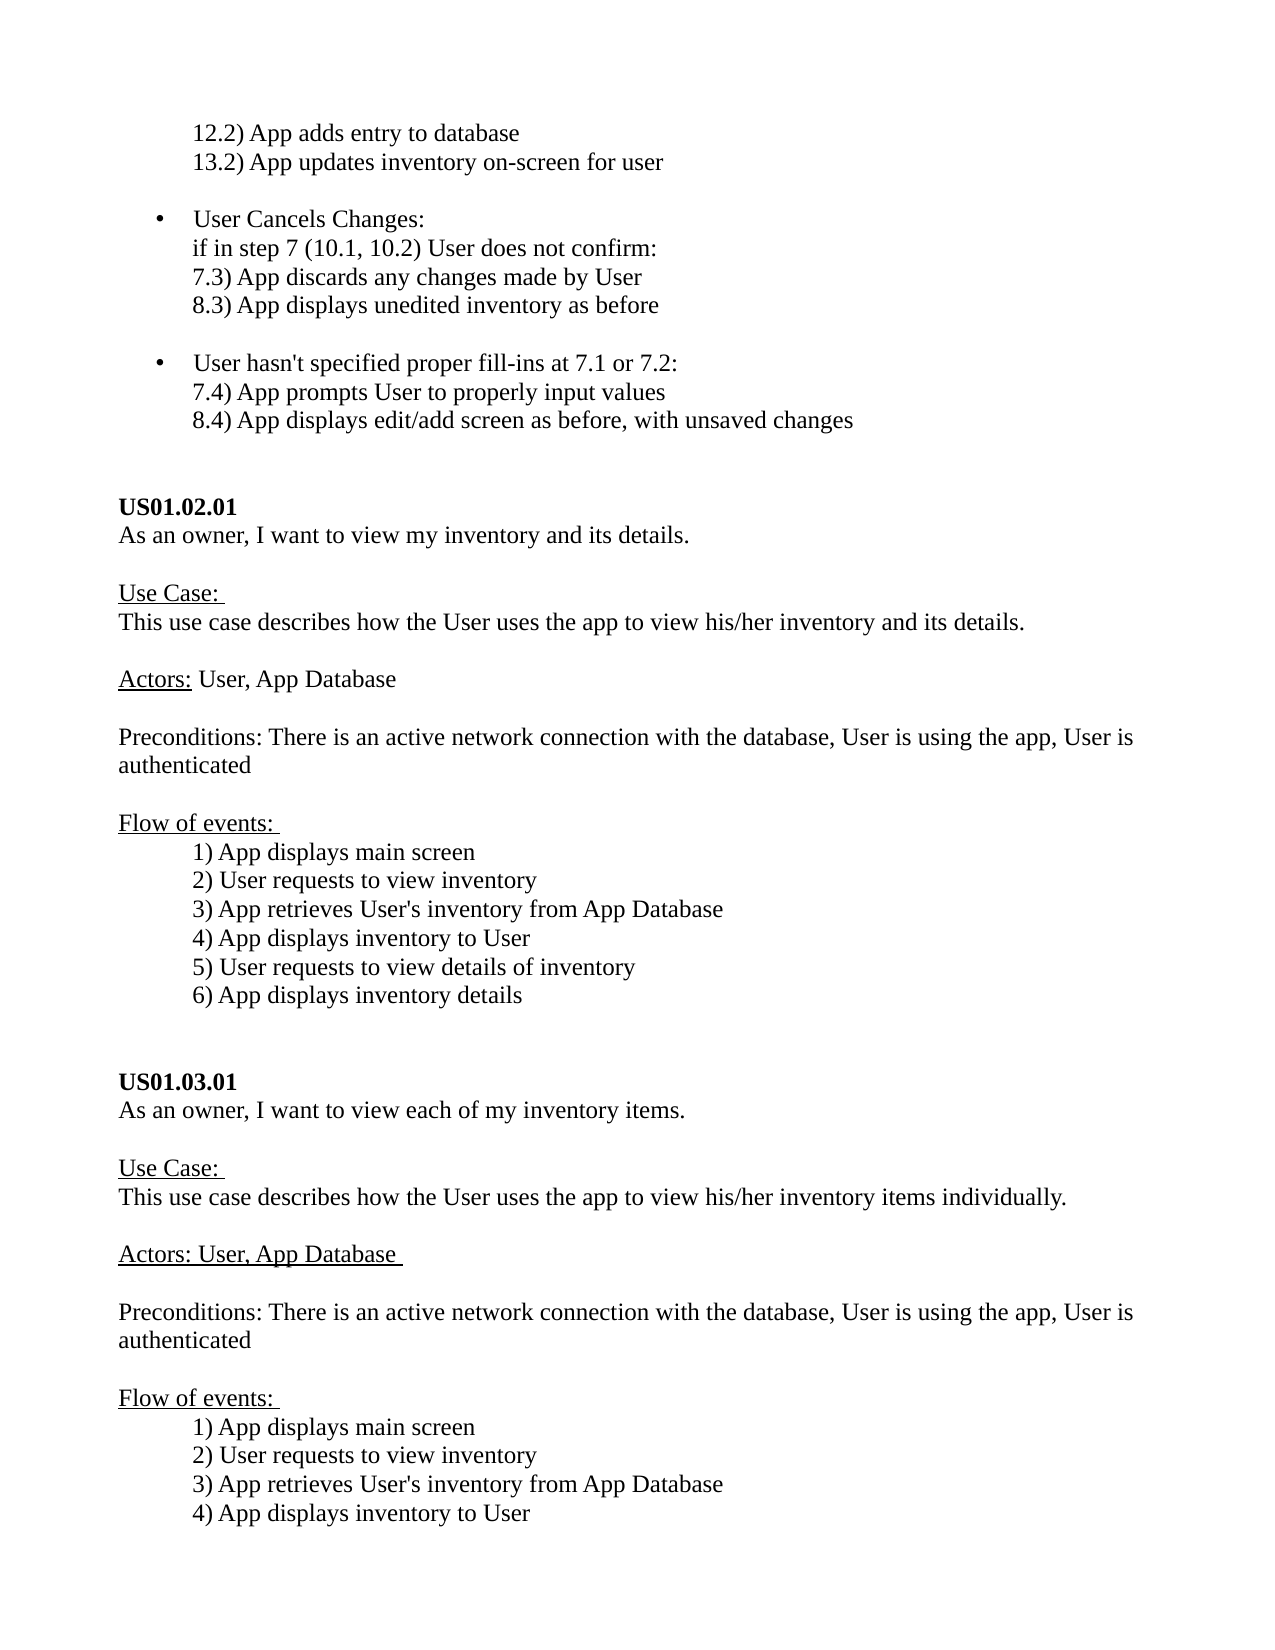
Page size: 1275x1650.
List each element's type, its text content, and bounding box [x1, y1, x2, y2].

text 2) User requests to view inventory [118, 866, 1157, 894]
text US01.03.01 [118, 1067, 1157, 1096]
text 3) App retrieves User's inventory from App Database [118, 894, 1157, 923]
text 8.4) App displays edit/add screen as before, with unsaved changes [118, 406, 1157, 434]
text 12.2) App adds entry to database [118, 118, 1157, 147]
text Use Case: [118, 1153, 1157, 1182]
text if in step 7 (10.1, 10.2) User does not confirm: [118, 233, 1157, 262]
text 7.3) App discards any changes made by User [118, 262, 1157, 291]
text This use case describes how the User uses the app to view his/her inventory and its details. [118, 607, 1157, 636]
text Actors: User, App Database [118, 664, 1157, 693]
text US01.02.01 [118, 492, 1157, 521]
text 2) User requests to view inventory [118, 1441, 1157, 1469]
text As an owner, I want to view my inventory and its details. [118, 521, 1157, 549]
text As an owner, I want to view each of my inventory items. [118, 1096, 1157, 1124]
text 5) User requests to view details of inventory [118, 952, 1157, 981]
text Preconditions: There is an active network connection with the database, User is using the app, User is authenticated [118, 1297, 1157, 1354]
text 3) App retrieves User's inventory from App Database [118, 1469, 1157, 1498]
text 7.4) App prompts User to properly input values [118, 377, 1157, 406]
text Use Case: [118, 578, 1157, 607]
text 4) App displays inventory to User [118, 923, 1157, 952]
text Flow of events: [118, 1383, 1157, 1412]
list User hasn't specified proper fill-ins at 7.1 or 7.2: [156, 348, 1157, 377]
list User Cancels Changes: [156, 204, 1157, 233]
text 4) App displays inventory to User [118, 1498, 1157, 1527]
text Actors: User, App Database [118, 1239, 1157, 1268]
text This use case describes how the User uses the app to view his/her inventory items individually. [118, 1182, 1157, 1211]
text 13.2) App updates inventory on-screen for user [118, 147, 1157, 176]
text 1) App displays main screen [118, 837, 1157, 866]
text 1) App displays main screen [118, 1412, 1157, 1441]
text Preconditions: There is an active network connection with the database, User is using the app, User is authenticated [118, 722, 1157, 779]
text 8.3) App displays unedited inventory as before [118, 291, 1157, 319]
text Flow of events: [118, 808, 1157, 837]
text 6) App displays inventory details [118, 981, 1157, 1009]
